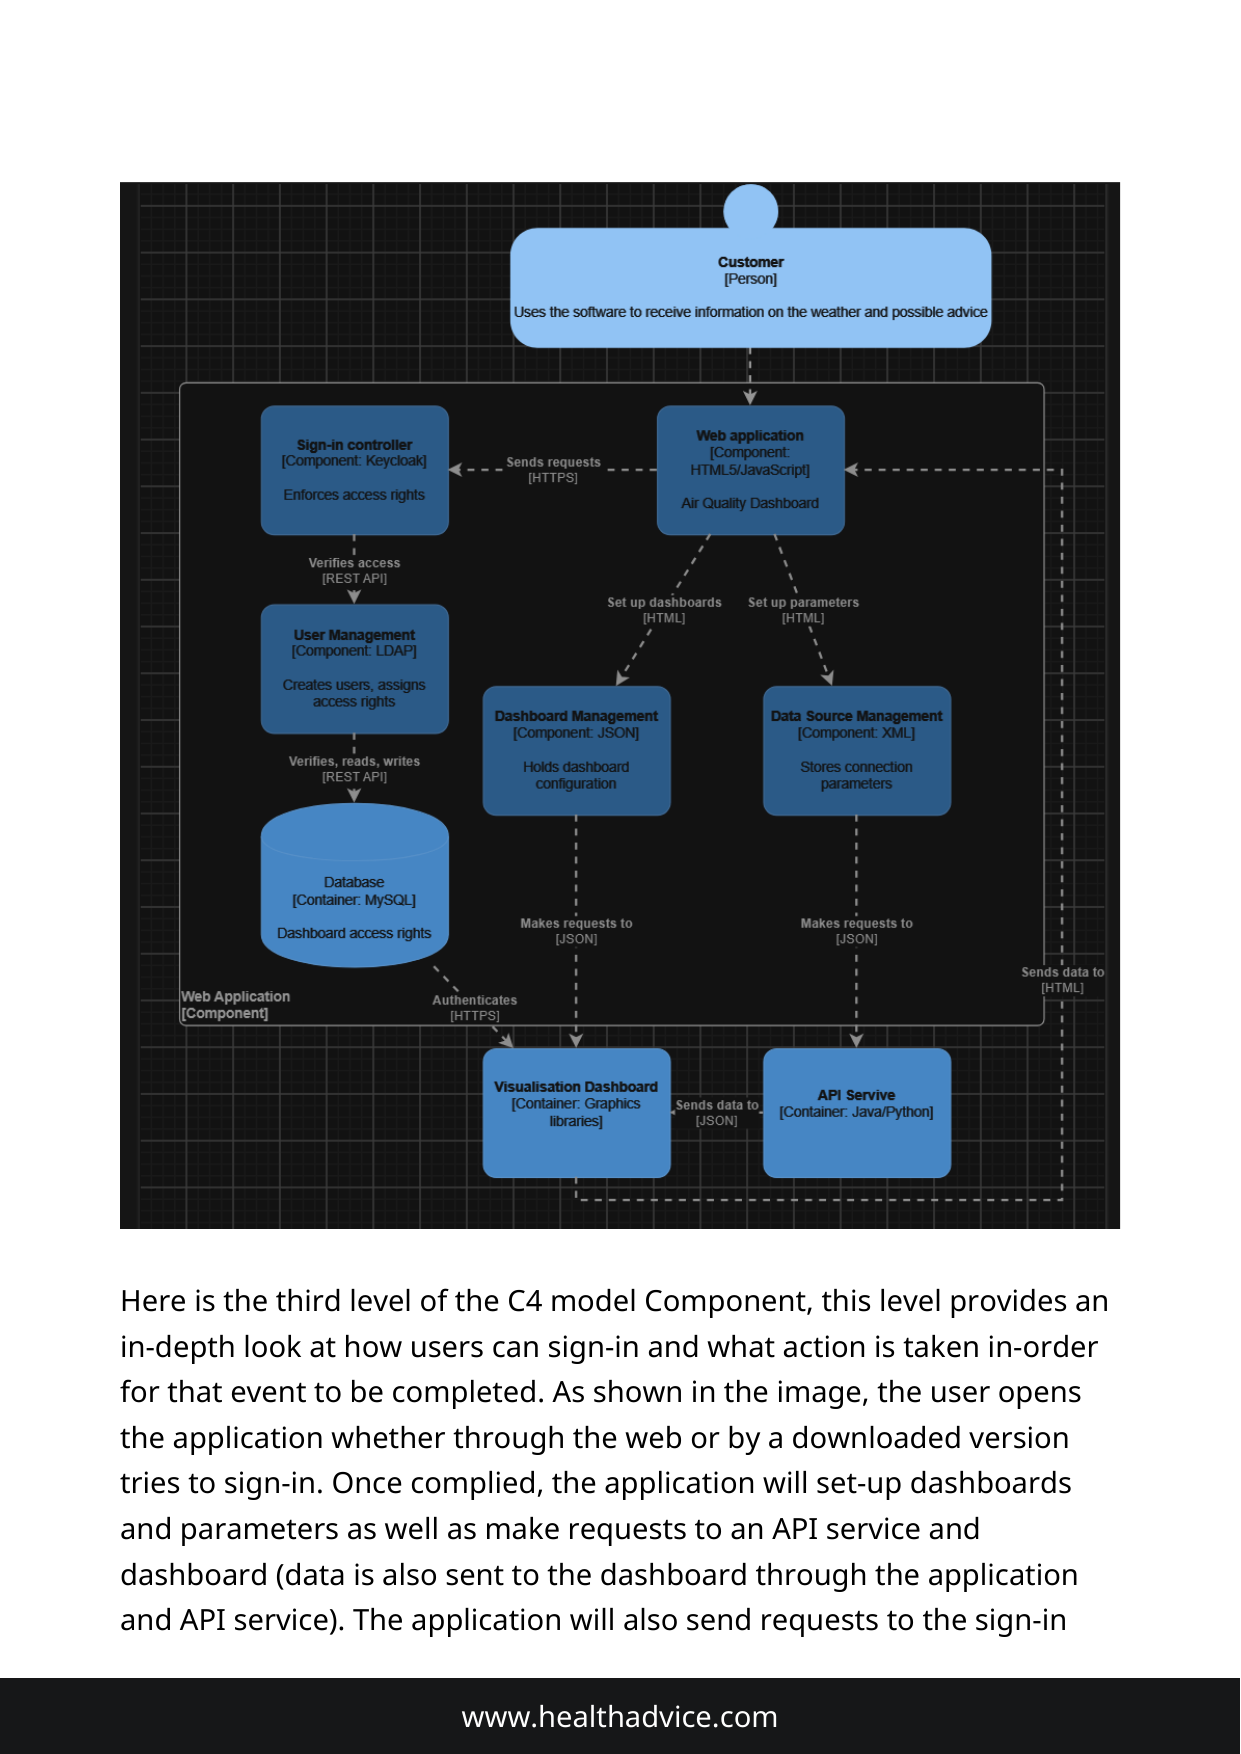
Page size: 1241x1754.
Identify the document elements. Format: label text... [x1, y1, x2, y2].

text Here is the third level of the C4 model Component, this level provides an in-depth look at how users can sign-in and what action is taken in-order for that event to be completed. As shown in the image, the user opens the application whether through the web or by a downloaded version tries to sign-in. Once complied, the application will set-up dashboards and parameters as well as make requests to an API service and dashboard (data is also sent to the dashboard through the application and API service). The application will also send requests to the sign-in [120, 1280, 1120, 1639]
